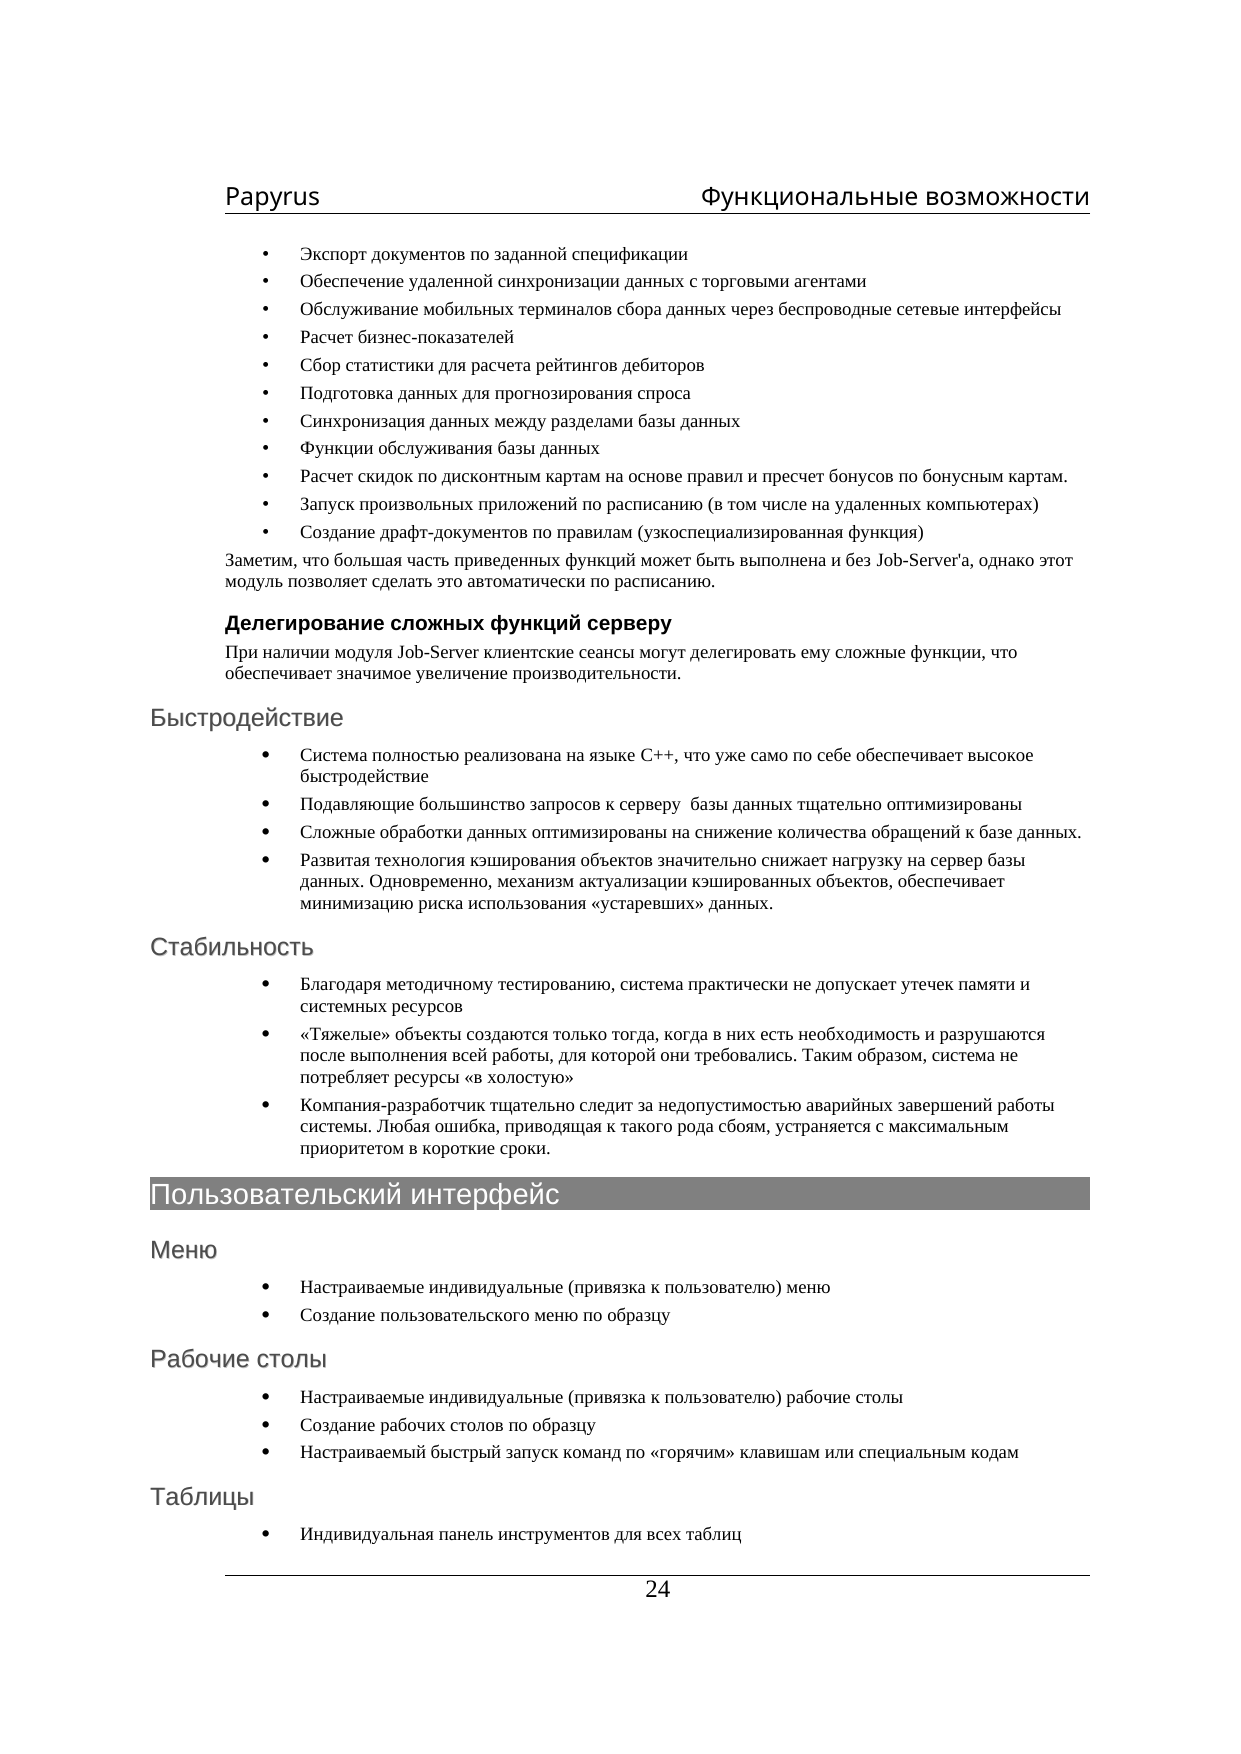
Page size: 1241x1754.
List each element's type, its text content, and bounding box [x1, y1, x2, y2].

list Расчет скидок по дисконтным картам на основе правил и пресчет бонусов по бонусным картам. [262, 465, 1090, 487]
list Компания-разработчик тщательно следит за недопустимостью аварийных завершений работы системы. Любая ошибка, приводящая к такого рода сбоям, устраняется с максимальным приоритетом в короткие сроки. [262, 1093, 1090, 1158]
list Развитая технология кэширования объектов значительно снижает нагрузку на сервер базы данных. Одновременно, механизм актуализации кэшированных объектов, обеспечивает минимизацию риска использования «устаревших» данных. [262, 849, 1090, 913]
list Сложные обработки данных оптимизированы на снижение количества обращений к базе данных. [262, 821, 1090, 842]
list Функции обслуживания базы данных [262, 437, 1090, 459]
list Индивидуальная панель инструментов для всех таблиц [262, 1523, 1090, 1544]
list Система полностью реализована на языке C++, что уже само по себе обеспечивает высокое быстродействие [262, 744, 1090, 787]
subtitle Таблицы [150, 1481, 1090, 1510]
list «Тяжелые» объекты создаются только тогда, когда в них есть необходимость и разрушаются после выполнения всей работы, для которой они требовались. Таким образом, система не потребляет ресурсы «в холостую» [262, 1022, 1090, 1087]
list Настраиваемые индивидуальные (привязка к пользователю) меню [262, 1276, 1090, 1298]
list Настраиваемый быстрый запуск команд по «горячим» клавишам или специальным кодам [262, 1441, 1090, 1463]
list Подавляющие большинство запросов к серверу базы данных тщательно оптимизированы [262, 793, 1090, 814]
list Обеспечение удаленной синхронизации данных с торговыми агентами [262, 270, 1090, 292]
list Создание пользовательского меню по образцу [262, 1304, 1090, 1326]
list Запуск произвольных приложений по расписанию (в том числе на удаленных компьютерах) [262, 493, 1090, 514]
subtitle Быстродействие [150, 702, 1090, 731]
list Обслуживание мобильных терминалов сбора данных через беспроводные сетевые интерфейсы [262, 298, 1090, 320]
list Синхронизация данных между разделами базы данных [262, 409, 1090, 431]
list Настраиваемые индивидуальные (привязка к пользователю) рабочие столы [262, 1386, 1090, 1407]
list Экспорт документов по заданной спецификации [262, 243, 1090, 264]
subtitle Делегирование сложных функций серверу [225, 610, 1090, 634]
list Подготовка данных для прогнозирования спроса [262, 382, 1090, 403]
text Заметим, что большая часть приведенных функций может быть выполнена и без Job-Server'а, однако этот модуль позволяет сделать это автоматически по расписанию. [225, 548, 1090, 592]
list Сбор статистики для расчета рейтингов дебиторов [262, 354, 1090, 375]
list Создание драфт-документов по правилам (узкоспециализированная функция) [262, 521, 1090, 542]
subtitle Меню [150, 1235, 1090, 1264]
subtitle Стабильность [150, 932, 1090, 961]
list Создание рабочих столов по образцу [262, 1413, 1090, 1435]
list Расчет бизнес-показателей [262, 326, 1090, 348]
list Благодаря методичному тестированию, система практически не допускает утечек памяти и системных ресурсов [262, 973, 1090, 1016]
text При наличии модуля Job-Server клиентские сеансы могут делегировать ему сложные функции, что обеспечивает значимое увеличение производительности. [225, 641, 1090, 684]
subtitle Рабочие столы [150, 1344, 1090, 1373]
subtitle Пользовательский интерфейс [150, 1177, 1090, 1210]
